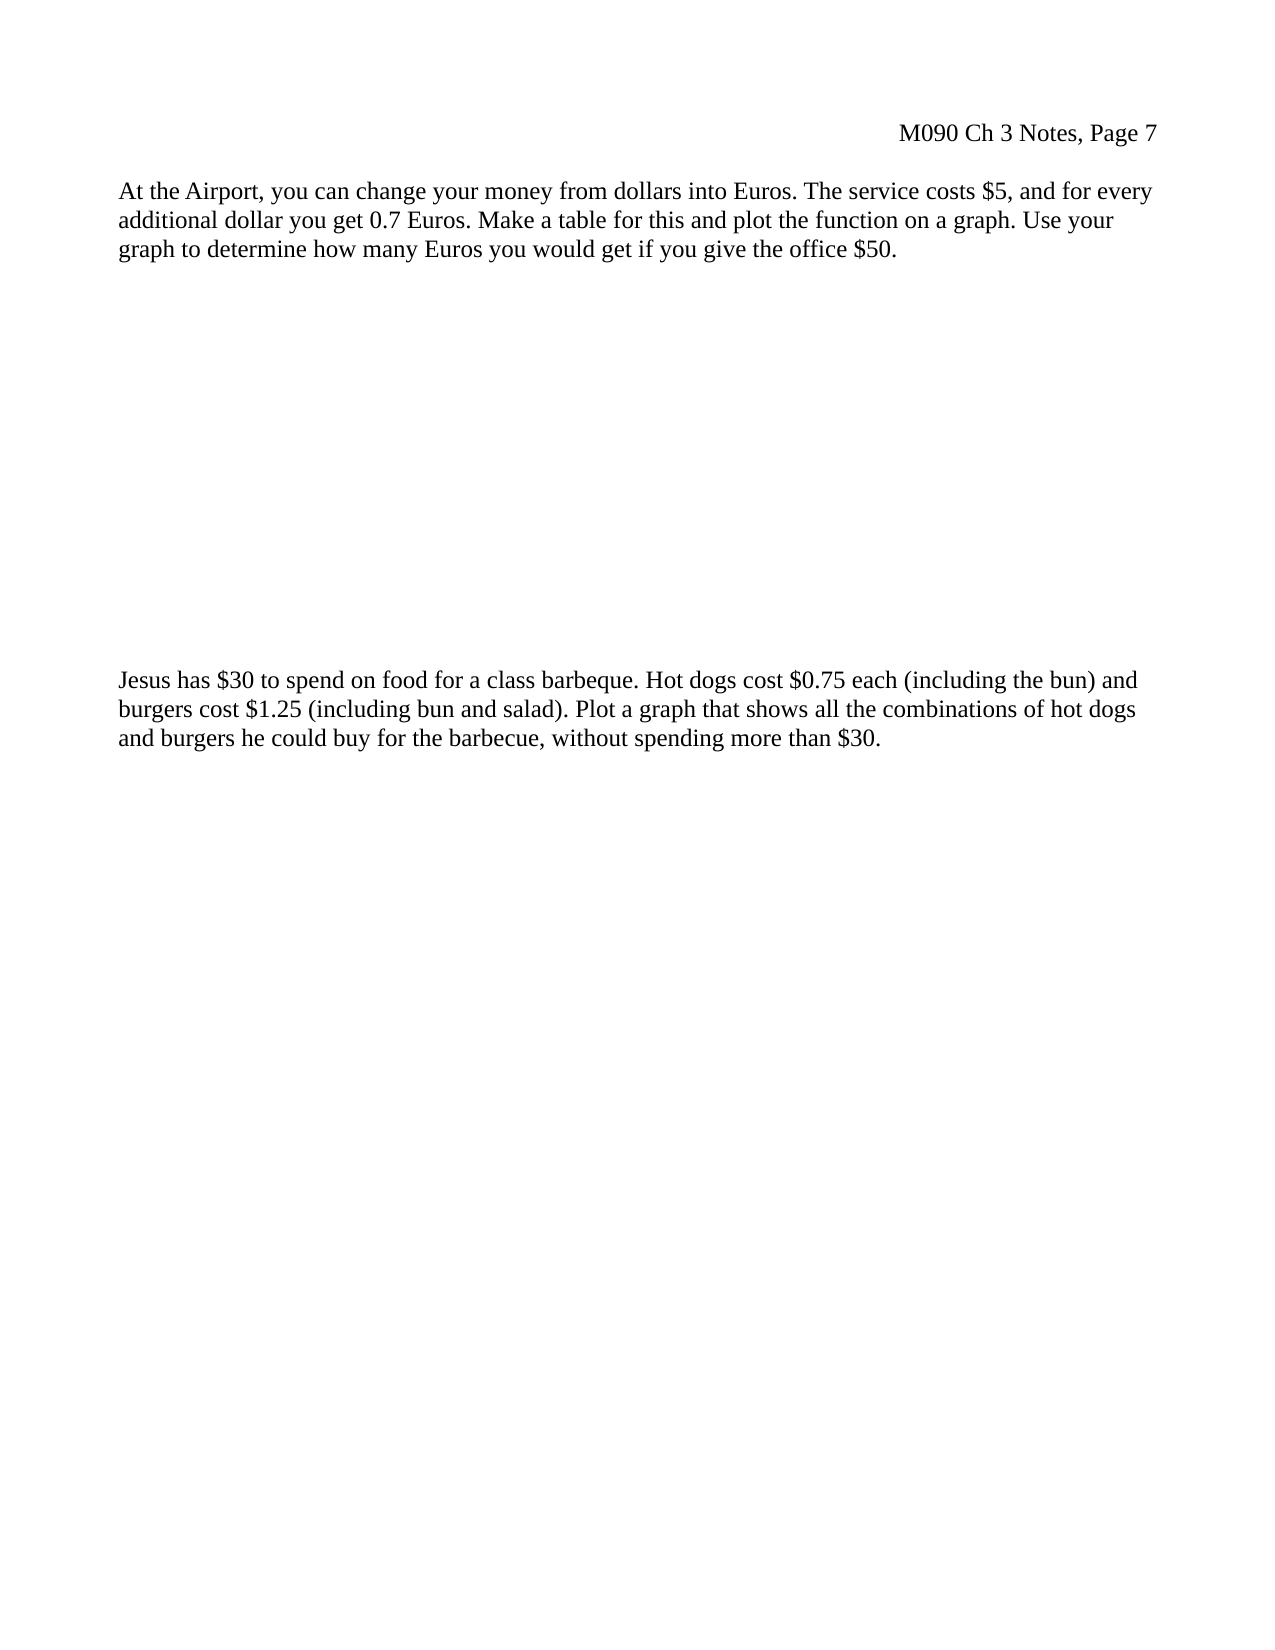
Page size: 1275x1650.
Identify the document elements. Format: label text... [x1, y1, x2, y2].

text additional dollar you get 0.7 Euros. Make a table for this and plot the function on a graph. Use your graph to determine how many Euros you would get if you give the office $50. [118, 205, 1157, 263]
text At the Airport, you can change your money from dollars into Euros. The service costs $5, and for every [118, 176, 1157, 205]
text Jesus has $30 to spend on food for a class barbeque. Hot dogs cost $0.75 each (including the bun) and burgers cost $1.25 (including bun and salad). Plot a graph that shows all the combinations of hot dogs and burgers he could buy for the barbecue, without spending more than $30. [118, 665, 1157, 751]
